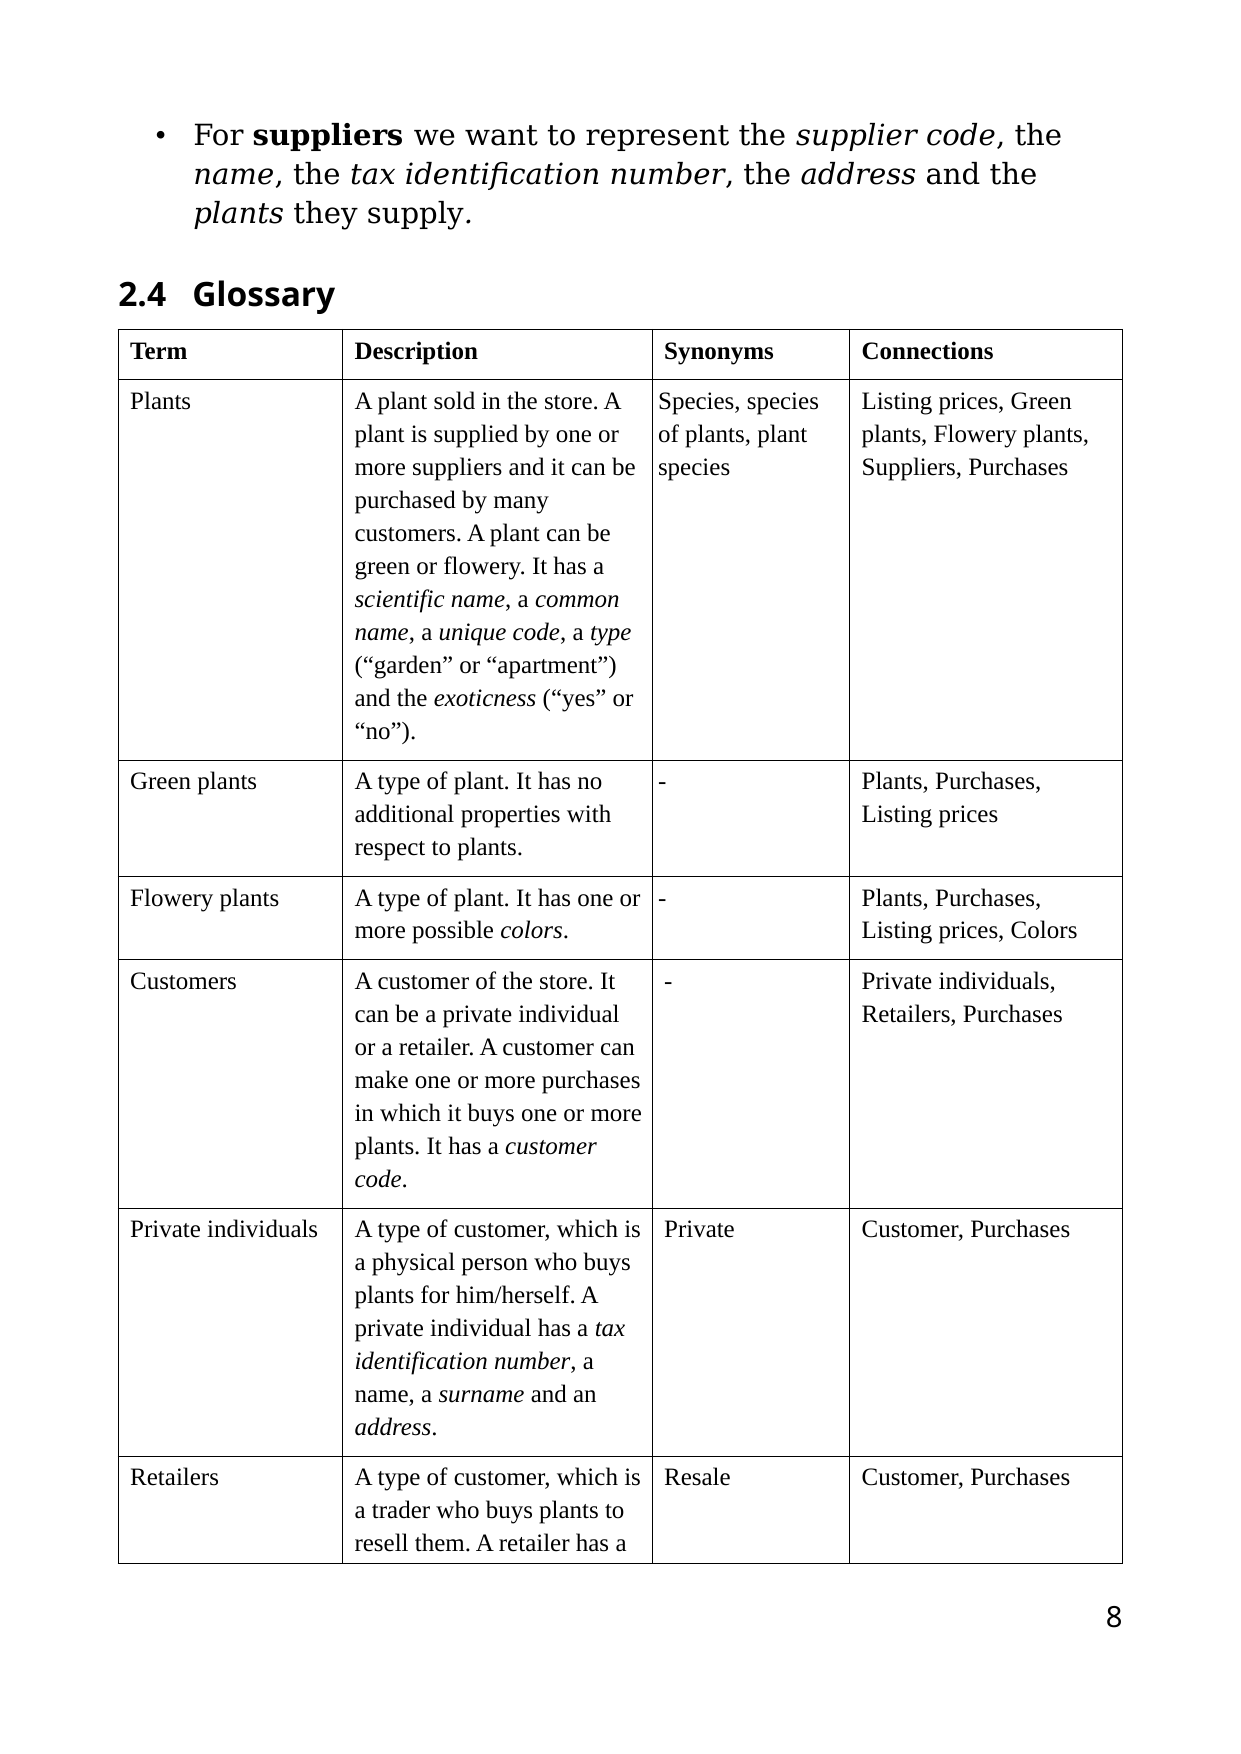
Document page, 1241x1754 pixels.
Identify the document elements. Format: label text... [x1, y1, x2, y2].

table_cell - [653, 877, 849, 959]
table_header Synonyms [653, 330, 849, 379]
table_cell Customer, Purchases [850, 1457, 1122, 1563]
table_header Term [119, 330, 342, 379]
table_cell Plants, Purchases, Listing prices, Colors [850, 877, 1122, 959]
table_cell Private individuals [119, 1209, 342, 1456]
table_cell - [653, 960, 849, 1207]
table_cell A type of plant. It has one or more possible colors. [343, 877, 652, 959]
table_header Description [343, 330, 652, 379]
table_cell - [653, 761, 849, 876]
table_cell A type of plant. It has no additional properties with respect to plants. [343, 761, 652, 876]
table_cell Retailers [119, 1457, 342, 1563]
table_cell A plant sold in the store. A plant is supplied by one or more suppliers and it can be purchased by many customers. A plant can be green or flowery. It has a scientific name, a common name, a unique code, a type (“garden” or “apartment”) and the exoticness (“yes” or “no”). [343, 380, 652, 759]
table_cell Plants [119, 380, 342, 759]
table_cell Flowery plants [119, 877, 342, 959]
table_cell Plants, Purchases, Listing prices [850, 761, 1122, 876]
table_cell A customer of the store. It can be a private individual or a retailer. A customer can make one or more purchases in which it buys one or more plants. It has a customer code. [343, 960, 652, 1207]
table_cell Green plants [119, 761, 342, 876]
table_cell Customers [119, 960, 342, 1207]
table_cell Resale [653, 1457, 849, 1563]
table_cell Listing prices, Green plants, Flowery plants, Suppliers, Purchases [850, 380, 1122, 759]
table_cell A type of customer, which is a trader who buys plants to resell them. A retailer has a [343, 1457, 652, 1563]
table_cell A type of customer, which is a physical person who buys plants for him/herself. A private individual has a tax identification number, a name, a surname and an address. [343, 1209, 652, 1456]
list For suppliers we want to represent the supplier code, the name, the tax identification number, the address and the plants they supply. [156, 118, 1122, 230]
table_cell Species, species of plants, plant species [653, 380, 849, 759]
table_cell Customer, Purchases [850, 1209, 1122, 1456]
table_cell Private [653, 1209, 849, 1456]
table_cell Private individuals, Retailers, Purchases [850, 960, 1122, 1207]
table_header Connections [850, 330, 1122, 379]
subtitle Glossary [118, 271, 1122, 316]
